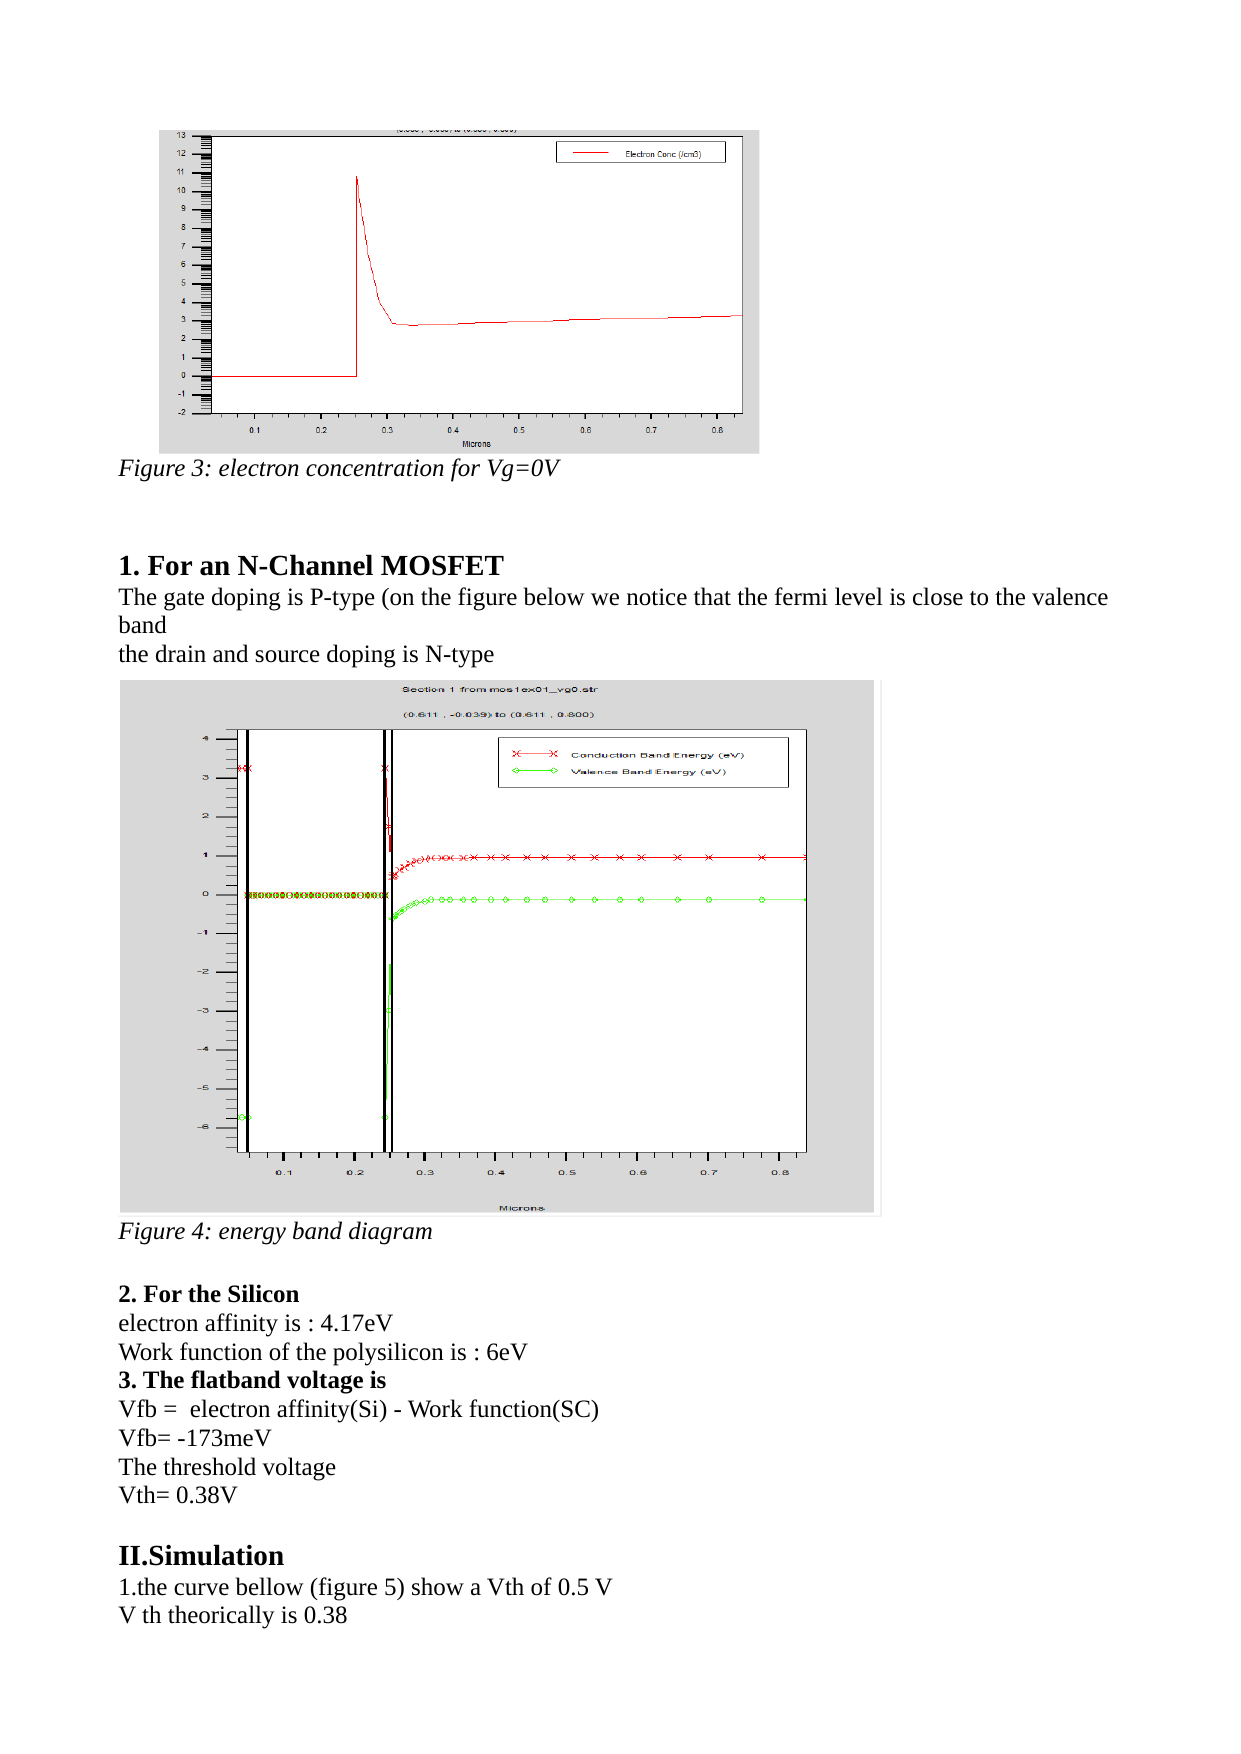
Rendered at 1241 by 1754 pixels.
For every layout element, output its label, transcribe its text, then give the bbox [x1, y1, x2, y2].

text Vth= 0.38V [118, 1481, 1122, 1509]
text the drain and source doping is N-type [118, 639, 1122, 668]
text II.Simulation [118, 1538, 1122, 1572]
text Figure 4: energy band diagram [118, 1217, 882, 1245]
text 2. For the Silicon [118, 1279, 1122, 1308]
text 3. The flatband voltage is [118, 1366, 1122, 1394]
text electron affinity is : 4.17eV [118, 1308, 1122, 1337]
text Work function of the polysilicon is : 6eV [118, 1337, 1122, 1366]
text V th theorically is 0.38 [118, 1600, 1122, 1629]
text Vfb = electron affinity(Si) - Work function(SC) [118, 1394, 1122, 1423]
text Figure 3: electron concentration for Vg=0V [118, 131, 800, 482]
picture [159, 130, 760, 454]
text The gate doping is P-type (on the figure below we notice that the fermi level is close to the valence band [118, 582, 1122, 639]
text 1. For an N-Channel MOSFET [118, 548, 1122, 582]
text Vfb= -173meV [118, 1423, 1122, 1452]
text 1.the curve bellow (figure 5) show a Vth of 0.5 V [118, 1572, 1122, 1600]
text The threshold voltage [118, 1452, 1122, 1481]
picture [118, 680, 882, 1217]
